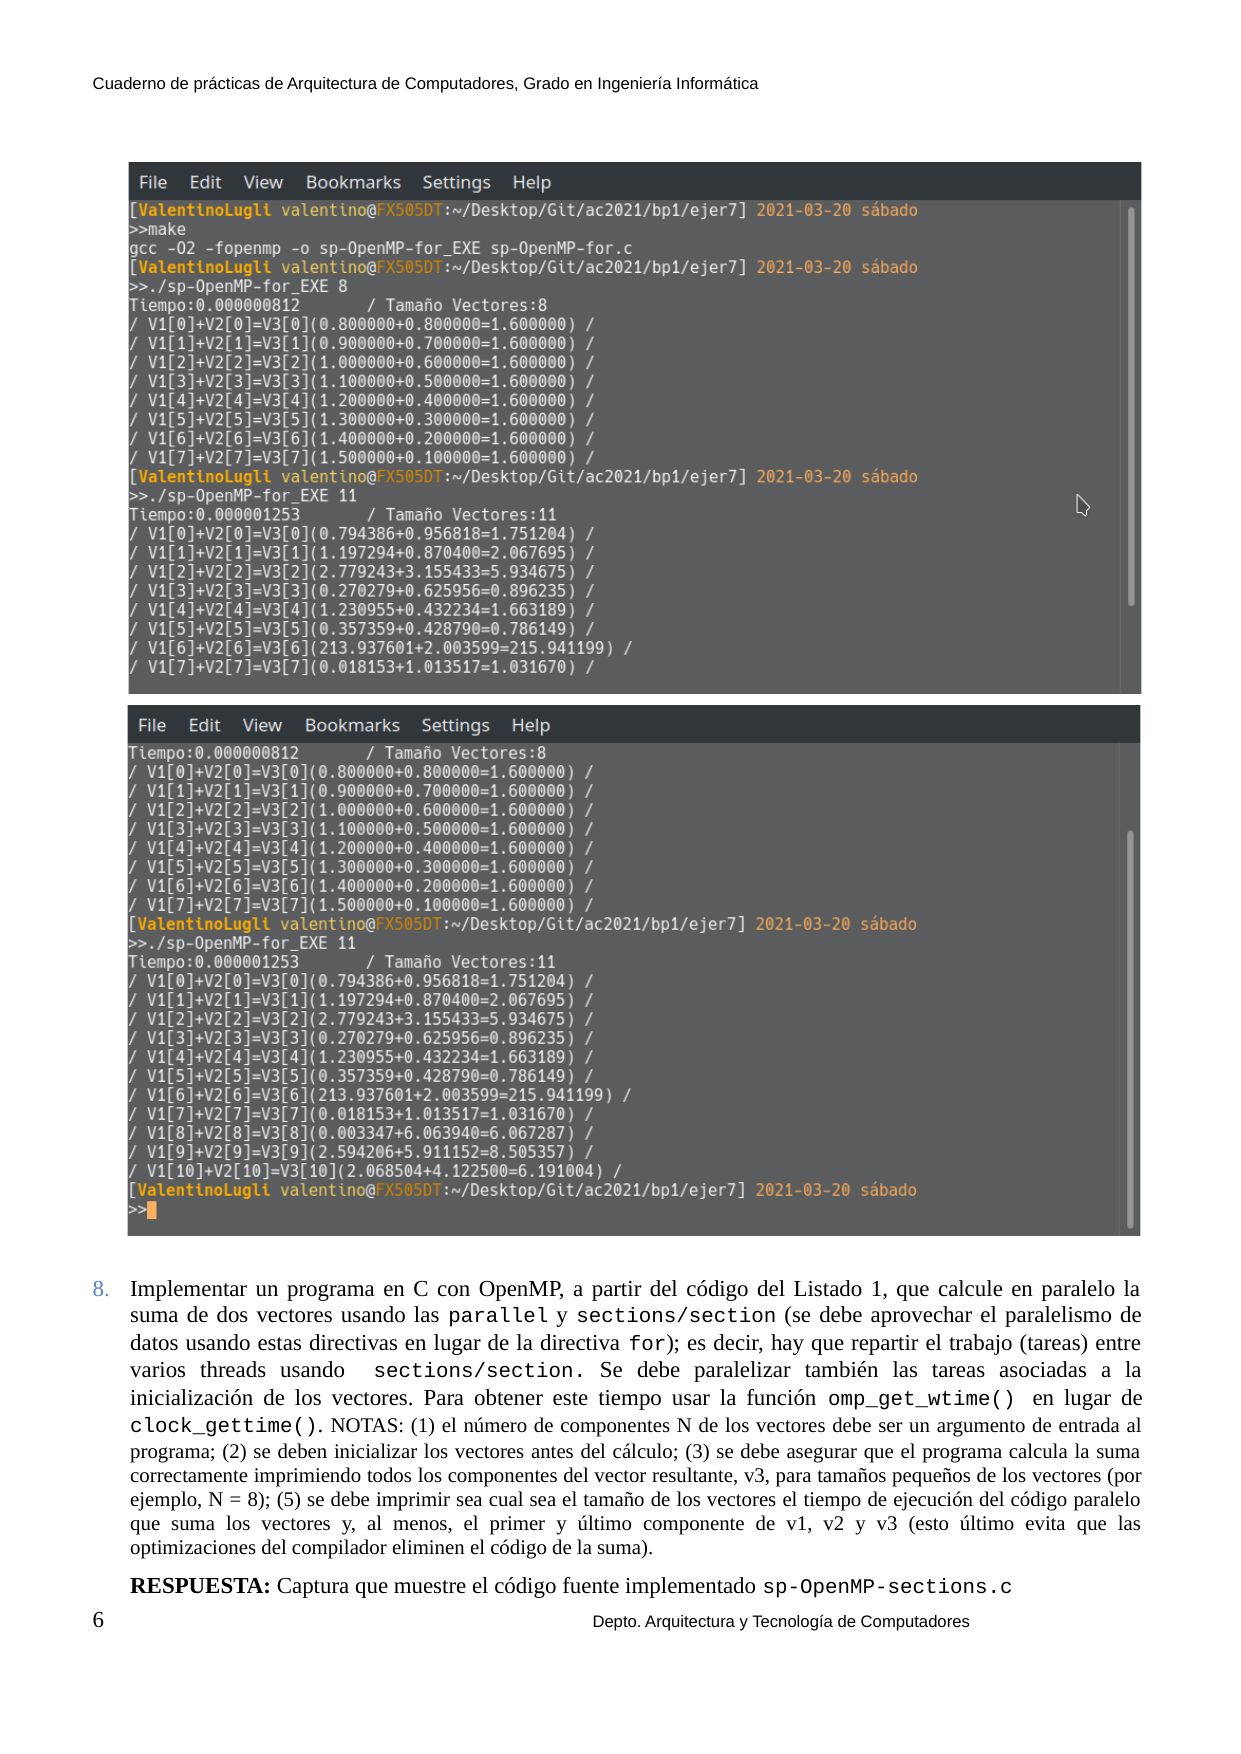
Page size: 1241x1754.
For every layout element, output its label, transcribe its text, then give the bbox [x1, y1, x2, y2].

list Implementar un programa en C con OpenMP, a partir del código del Listado 1, que calcule en paralelo la suma de dos vectores usando las parallel y sections/section (se debe aprovechar el paralelismo de datos usando estas directivas en lugar de la directiva for); es decir, hay que repartir el trabajo (tareas) entre varios threads usando sections/section. Se debe paralelizar también las tareas asociadas a la inicialización de los vectores. Para obtener este tiempo usar la función omp_get_wtime() en lugar de clock_gettime(). NOTAS: (1) el número de componentes N de los vectores debe ser un argumento de entrada al programa; (2) se deben inicializar los vectores antes del cálculo; (3) se debe asegurar que el programa calcula la suma correctamente imprimiendo todos los componentes del vector resultante, v3, para tamaños pequeños de los vectores (por ejemplo, N = 8); (5) se debe imprimir sea cual sea el tamaño de los vectores el tiempo de ejecución del código paralelo que suma los vectores y, al menos, el primer y último componente de v1, v2 y v3 (esto último evita que las optimizaciones del compilador eliminen el código de la suma). [92, 1275, 1143, 1559]
picture [128, 162, 1142, 694]
text RESPUESTA: Captura que muestre el código fuente implementado sp-OpenMP-sections.c [130, 1572, 1143, 1599]
picture [127, 705, 1141, 1236]
